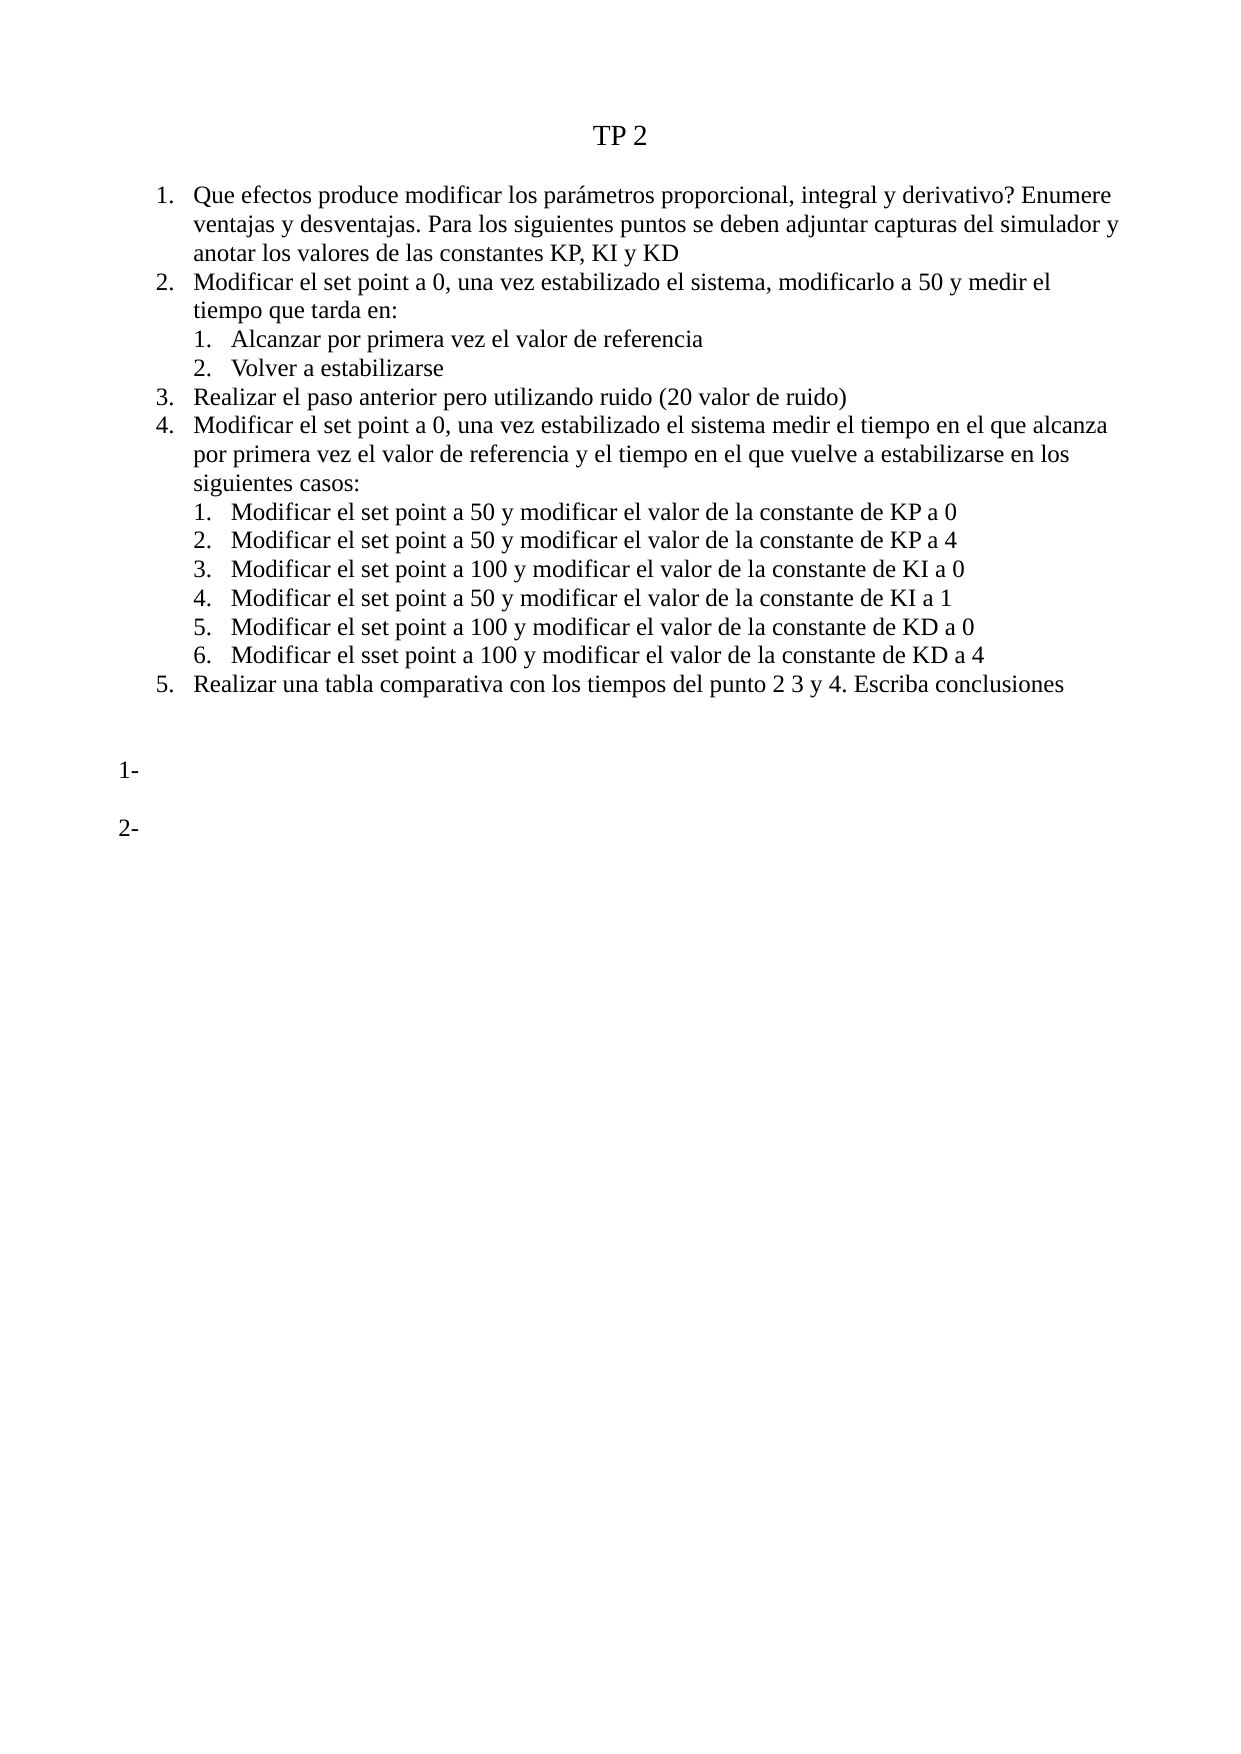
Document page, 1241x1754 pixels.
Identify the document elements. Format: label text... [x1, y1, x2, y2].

text 1- [118, 755, 1122, 784]
list Realizar una tabla comparativa con los tiempos del punto 2 3 y 4. Escriba conclusiones [156, 669, 1122, 698]
list Modificar el set point a 100 y modificar el valor de la constante de KD a 0 [193, 612, 1122, 640]
list Realizar el paso anterior pero utilizando ruido (20 valor de ruido) [156, 382, 1122, 410]
list Que efectos produce modificar los parámetros proporcional, integral y derivativo? Enumere ventajas y desventajas. Para los siguientes puntos se deben adjuntar capturas del simulador y anotar los valores de las constantes KP, KI y KD [156, 180, 1122, 267]
list Modificar el set point a 100 y modificar el valor de la constante de KI a 0 [193, 554, 1122, 583]
text TP 2 [118, 118, 1122, 152]
list Modificar el set point a 50 y modificar el valor de la constante de KP a 4 [193, 525, 1122, 554]
list Modificar el set point a 50 y modificar el valor de la constante de KI a 1 [193, 583, 1122, 612]
list Volver a estabilizarse [193, 353, 1122, 382]
list Modificar el sset point a 100 y modificar el valor de la constante de KD a 4 [193, 640, 1122, 669]
list Modificar el set point a 0, una vez estabilizado el sistema medir el tiempo en el que alcanza por primera vez el valor de referencia y el tiempo en el que vuelve a estabilizarse en los siguientes casos: [156, 410, 1122, 497]
list Modificar el set point a 50 y modificar el valor de la constante de KP a 0 [193, 497, 1122, 525]
text 2- [118, 813, 1122, 842]
list Alcanzar por primera vez el valor de referencia [193, 324, 1122, 353]
list Modificar el set point a 0, una vez estabilizado el sistema, modificarlo a 50 y medir el tiempo que tarda en: [156, 267, 1122, 324]
